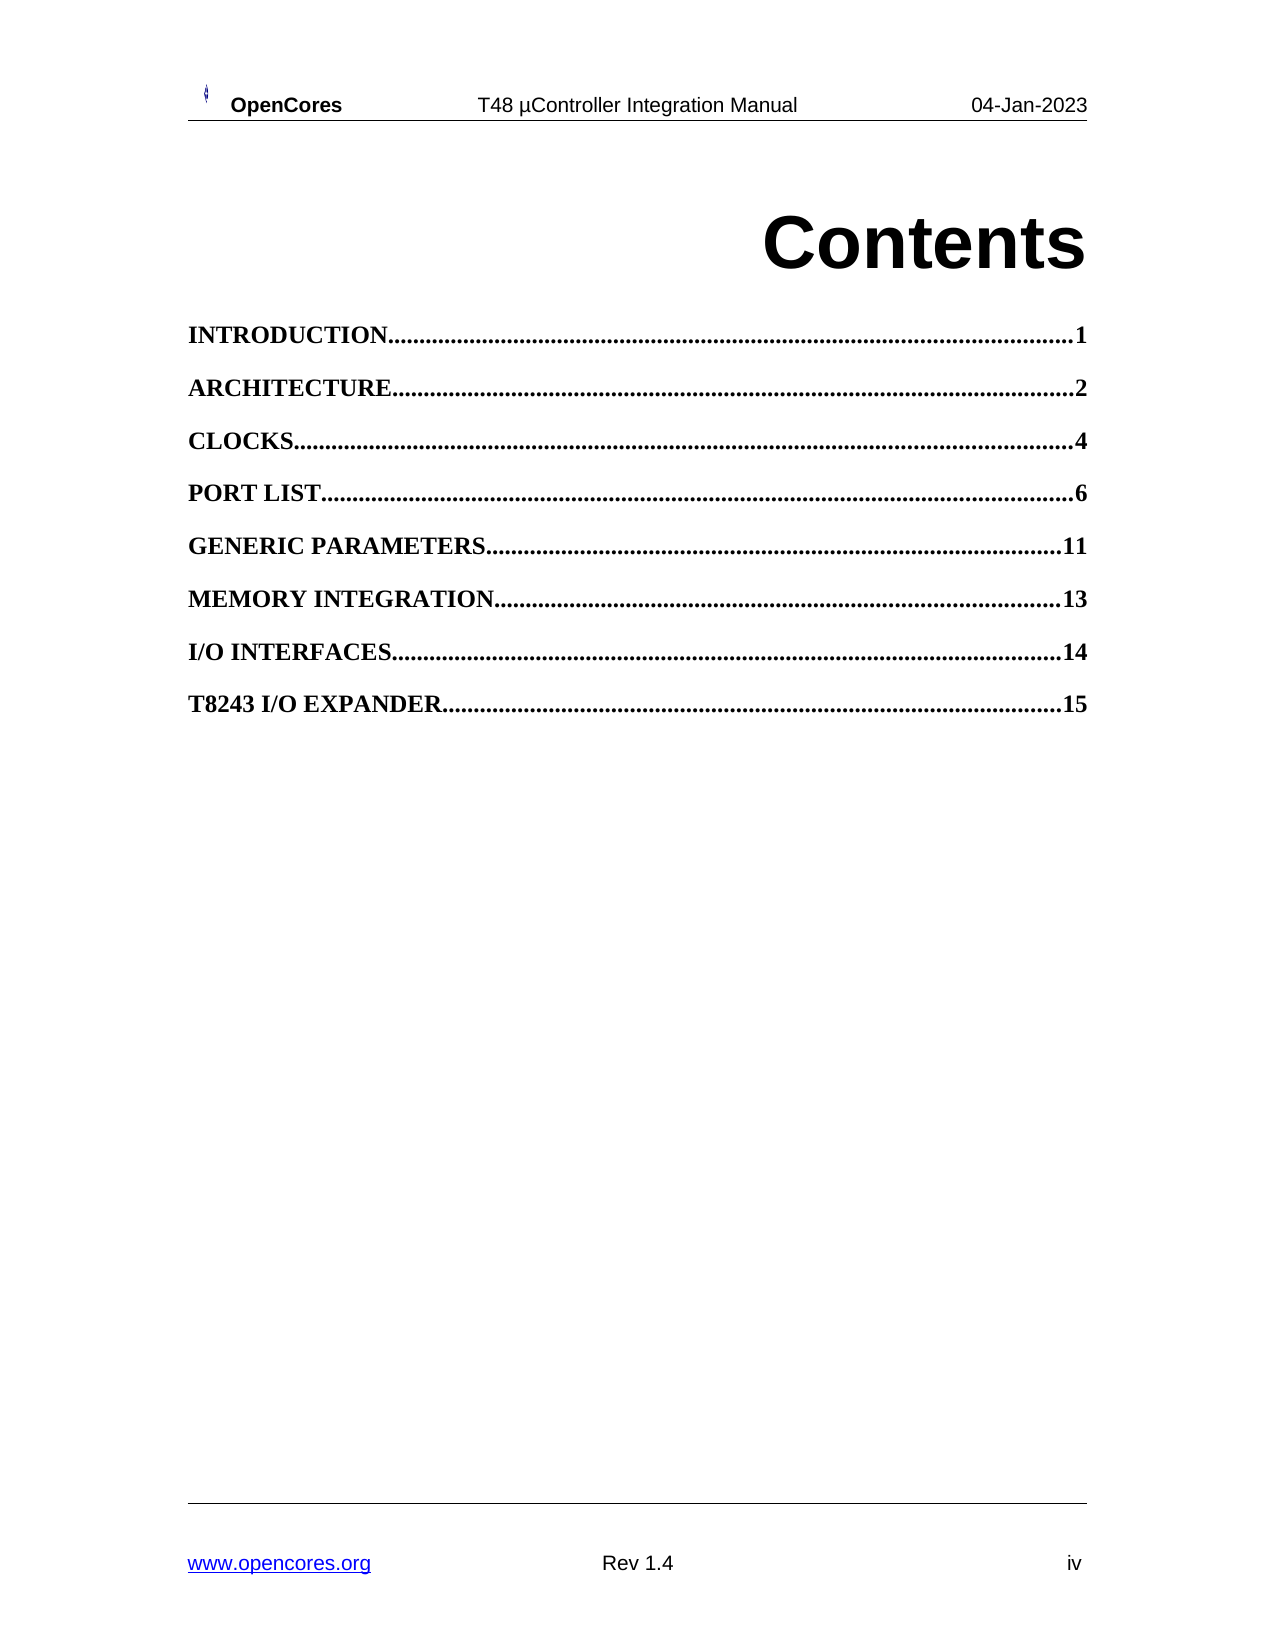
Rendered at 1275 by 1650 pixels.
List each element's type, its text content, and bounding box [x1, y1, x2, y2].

text I/O Interfaces 14 [188, 638, 1087, 665]
text Architecture 2 [188, 374, 1087, 402]
text T8243 I/O Expander 15 [188, 690, 1087, 718]
text Generic Parameters 11 [188, 532, 1087, 560]
text Port List 6 [188, 479, 1087, 507]
text Contents [188, 200, 1087, 284]
text Introduction 1 [188, 321, 1087, 349]
text Clocks 4 [188, 427, 1087, 454]
text Memory Integration 13 [188, 585, 1087, 613]
